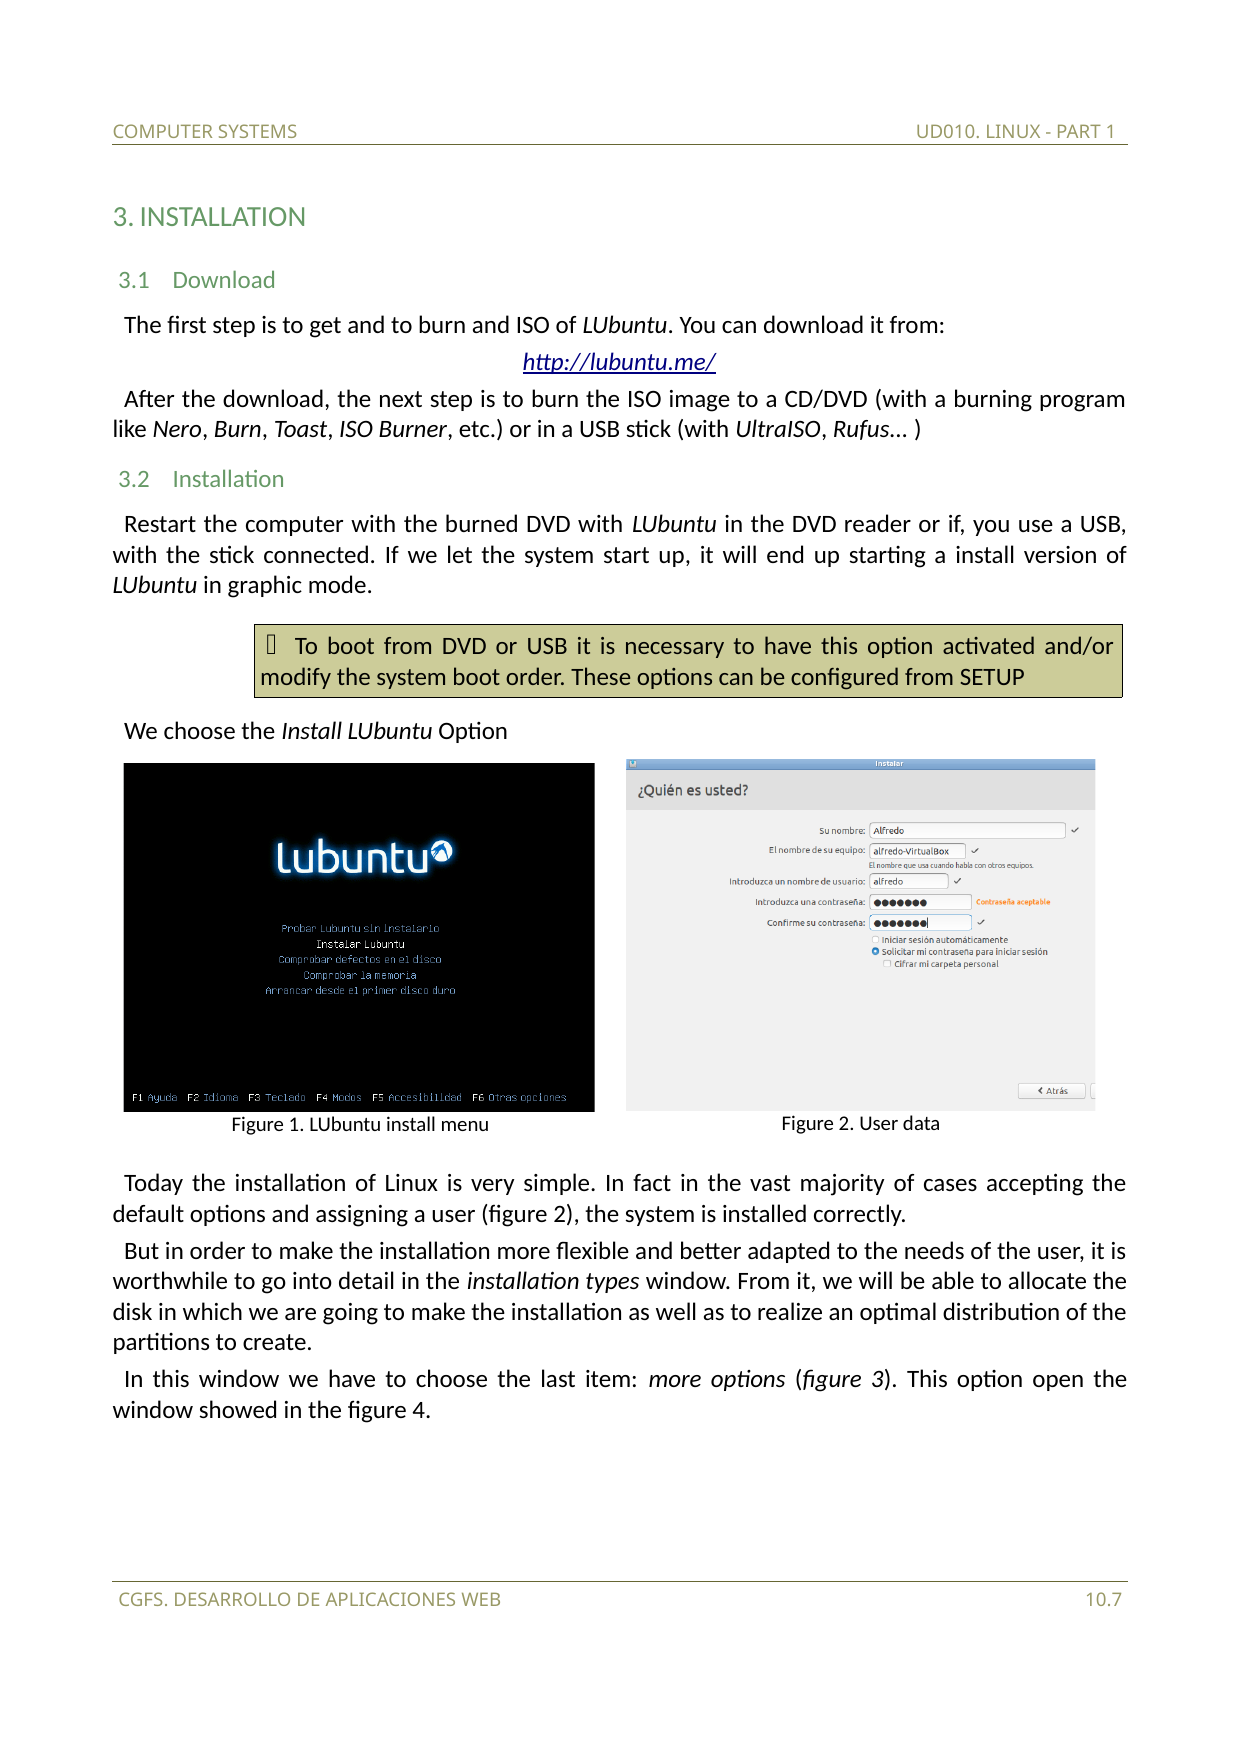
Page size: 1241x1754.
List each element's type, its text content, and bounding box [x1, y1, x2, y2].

subtitle Installation [112, 198, 1128, 234]
text Figure 1. LUbuntu install menu [123, 776, 597, 1137]
text  To boot from DVD or USB it is necessary to have this option activated and/or modify the system boot order. These options can be configured from SETUP [255, 625, 1122, 697]
text http://lubuntu.me/ [112, 346, 1128, 377]
text Figure 2. User data [626, 1111, 1096, 1136]
subtitle Installation [112, 463, 1128, 493]
picture [626, 759, 1096, 1111]
text In this window we have to choose the last item: more options (figure 3). This option open the window showed in the figure 4. [112, 1363, 1128, 1424]
picture [123, 763, 595, 1112]
text But in order to make the installation more flexible and better adapted to the needs of the user, it is worthwhile to go into detail in the installation types window. From it, we will be able to allocate the disk in which we are going to make the installation as well as to realize an optimal distribution of the partitions to create. [112, 1235, 1128, 1357]
text We choose the Install LUbuntu Option [112, 715, 1128, 745]
text The first step is to get and to burn and ISO of LUbuntu. You can download it from: [112, 309, 1128, 339]
text Restart the computer with the burned DVD with LUbuntu in the DVD reader or if, you use a USB, with the stick connected. If we let the system start up, it will end up starting a install version of LUbuntu in graphic mode. [112, 508, 1128, 600]
text Today the installation of Linux is very simple. In fact in the vast majority of cases accepting the default options and assigning a user (figure 2), the system is installed correctly. [112, 1167, 1128, 1228]
text After the download, the next step is to burn the ISO image to a CD/DVD (with a burning program like Nero, Burn, Toast, ISO Burner, etc.) or in a USB stick (with UltraISO, Rufus... ) [112, 383, 1128, 444]
subtitle Download [112, 264, 1128, 294]
